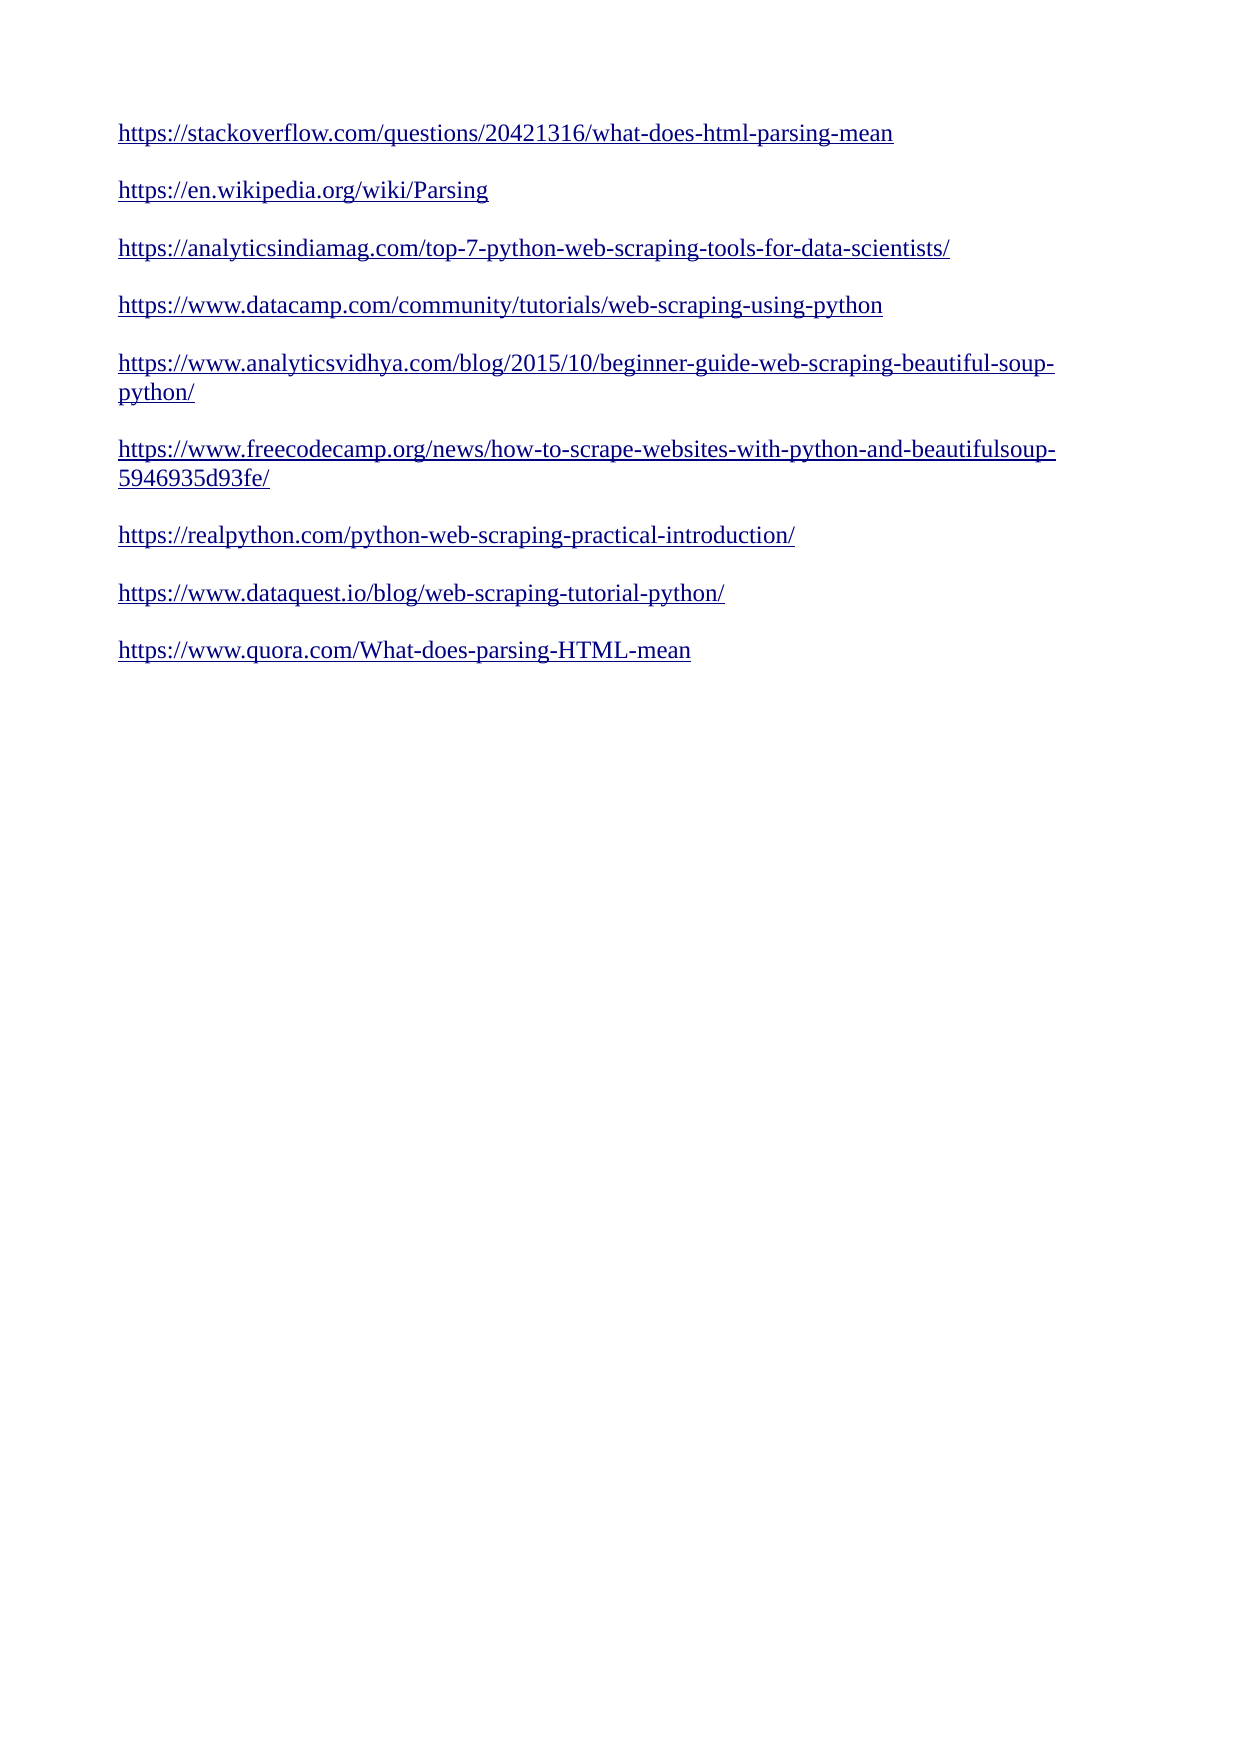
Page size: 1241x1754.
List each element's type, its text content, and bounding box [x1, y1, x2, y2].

text https://analyticsindiamag.com/top-7-python-web-scraping-tools-for-data-scientists/ [118, 233, 1122, 262]
text https://www.datacamp.com/community/tutorials/web-scraping-using-python [118, 291, 1122, 319]
text https://www.dataquest.io/blog/web-scraping-tutorial-python/ [118, 578, 1122, 607]
text https://www.analyticsvidhya.com/blog/2015/10/beginner-guide-web-scraping-beautiful-soup-python/ [118, 348, 1122, 406]
text https://realpython.com/python-web-scraping-practical-introduction/ [118, 521, 1122, 549]
text https://www.quora.com/What-does-parsing-HTML-mean [118, 636, 1122, 664]
text https://en.wikipedia.org/wiki/Parsing [118, 176, 1122, 204]
text https://www.freecodecamp.org/news/how-to-scrape-websites-with-python-and-beautifulsoup-5946935d93fe/ [118, 434, 1122, 492]
text https://stackoverflow.com/questions/20421316/what-does-html-parsing-mean [118, 118, 1122, 147]
